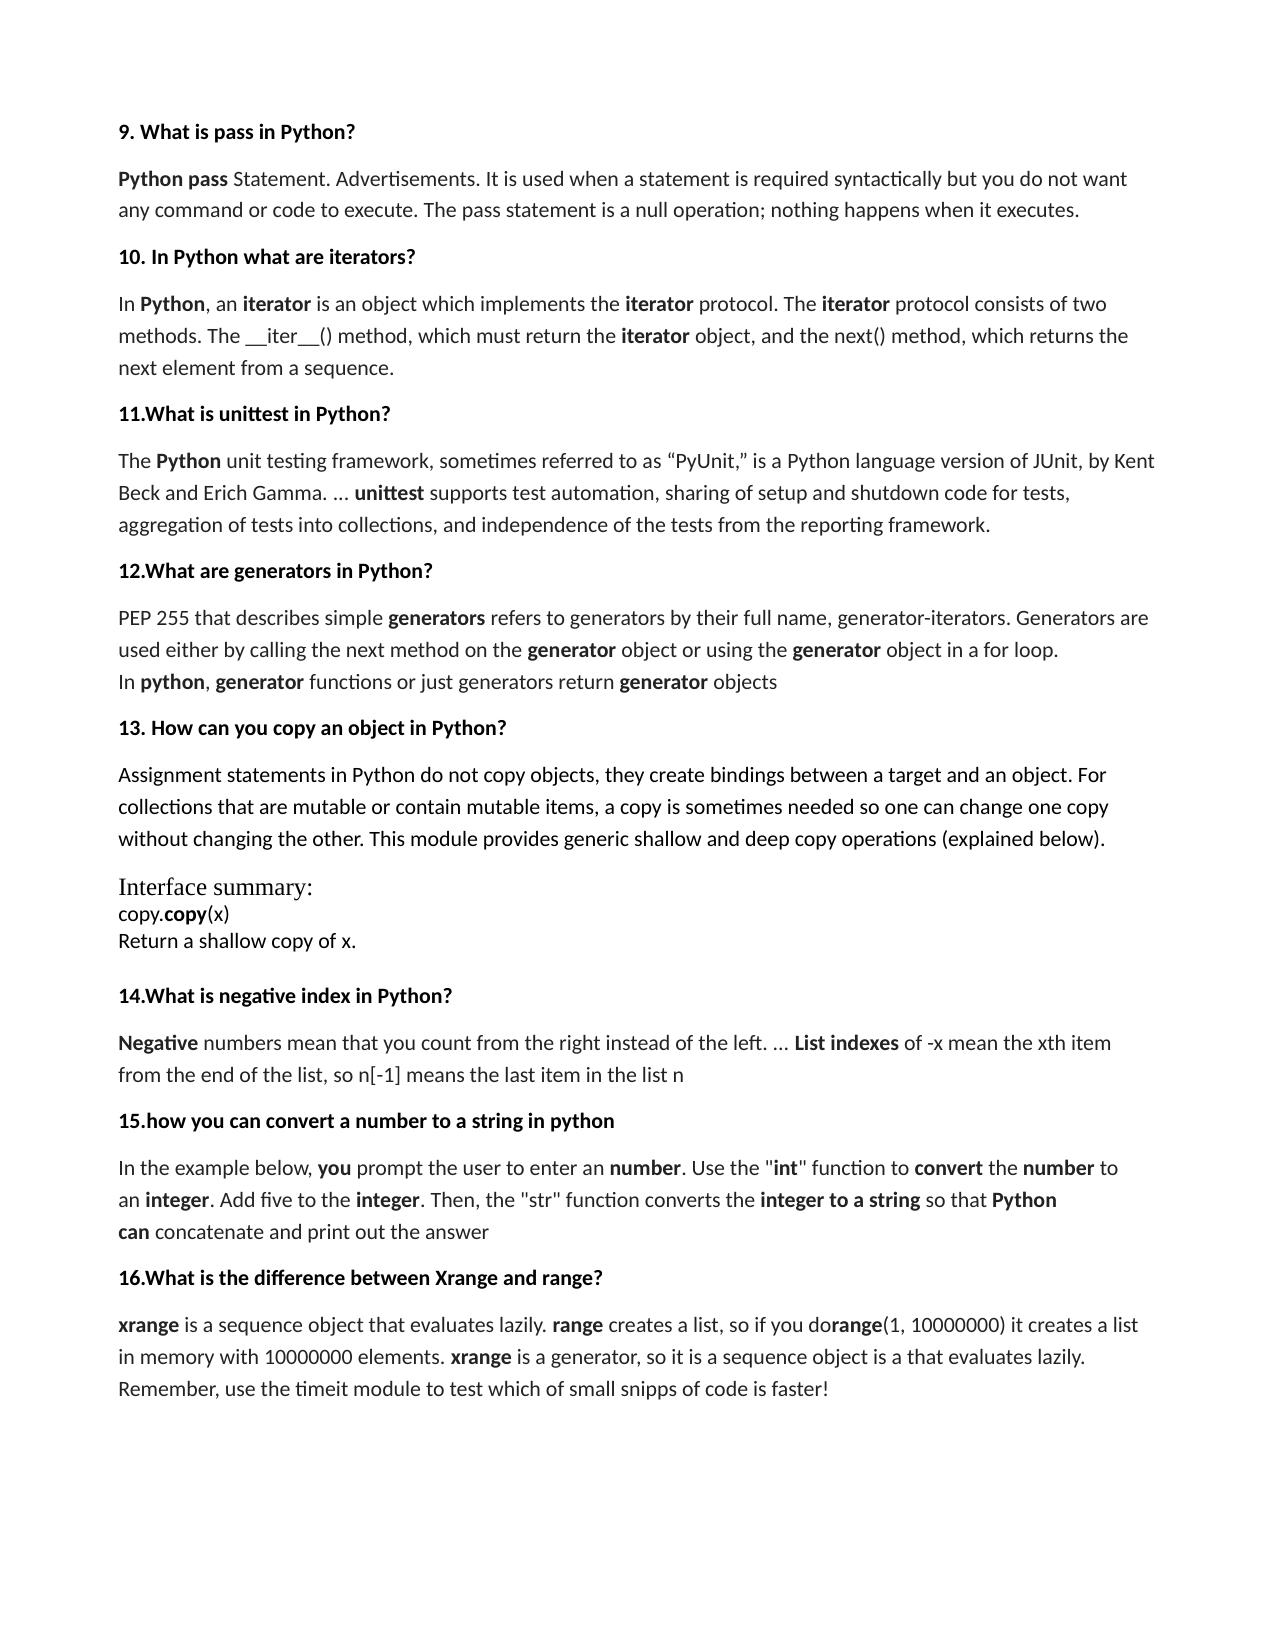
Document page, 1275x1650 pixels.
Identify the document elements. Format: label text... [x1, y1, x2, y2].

text Return a shallow copy of x. [118, 927, 1157, 954]
text In the example below, you prompt the user to enter an number. Use the "int" function to convert the number to an integer. Add five to the integer. Then, the "str" function converts the integer to a string so that Python can concatenate and print out the answer [118, 1154, 1157, 1245]
text copy.copy(x) [118, 900, 1157, 927]
text Interface summary: [118, 872, 1157, 900]
text 10. In Python what are iterators? [118, 243, 1157, 270]
text xrange is a sequence object that evaluates lazily. range creates a list, so if you dorange(1, 10000000) it creates a list in memory with 10000000 elements. xrange is a generator, so it is a sequence object is a that evaluates lazily. Remember, use the timeit module to test which of small snipps of code is faster! [118, 1311, 1157, 1402]
text 13. How can you copy an object in Python? [118, 714, 1157, 741]
text Assignment statements in Python do not copy objects, they create bindings between a target and an object. For collections that are mutable or contain mutable items, a copy is sometimes needed so one can change one copy without changing the other. This module provides generic shallow and deep copy operations (explained below). [118, 761, 1157, 852]
text In Python, an iterator is an object which implements the iterator protocol. The iterator protocol consists of two methods. The __iter__() method, which must return the iterator object, and the next() method, which returns the next element from a sequence. [118, 290, 1157, 380]
text PEP 255 that describes simple generators refers to generators by their full name, generator-iterators. Generators are used either by calling the next method on the generator object or using the generator object in a for loop. In python, generator functions or just generators return generator objects [118, 604, 1157, 694]
text 16.What is the difference between Xrange and range? [118, 1264, 1157, 1291]
text 14.What is negative index in Python? [118, 982, 1157, 1009]
text Python pass Statement. Advertisements. It is used when a statement is required syntactically but you do not want any command or code to execute. The pass statement is a null operation; nothing happens when it executes. [118, 165, 1157, 223]
text 15.how you can convert a number to a string in python [118, 1107, 1157, 1134]
text 11.What is unittest in Python? [118, 400, 1157, 427]
text 12.What are generators in Python? [118, 557, 1157, 584]
text The Python unit testing framework, sometimes referred to as “PyUnit,” is a Python language version of JUnit, by Kent Beck and Erich Gamma. ... unittest supports test automation, sharing of setup and shutdown code for tests, aggregation of tests into collections, and independence of the tests from the reporting framework. [118, 447, 1157, 537]
text Negative numbers mean that you count from the right instead of the left. ... List indexes of -x mean the xth item from the end of the list, so n[-1] means the last item in the list n [118, 1029, 1157, 1088]
text 9. What is pass in Python? [118, 118, 1157, 145]
